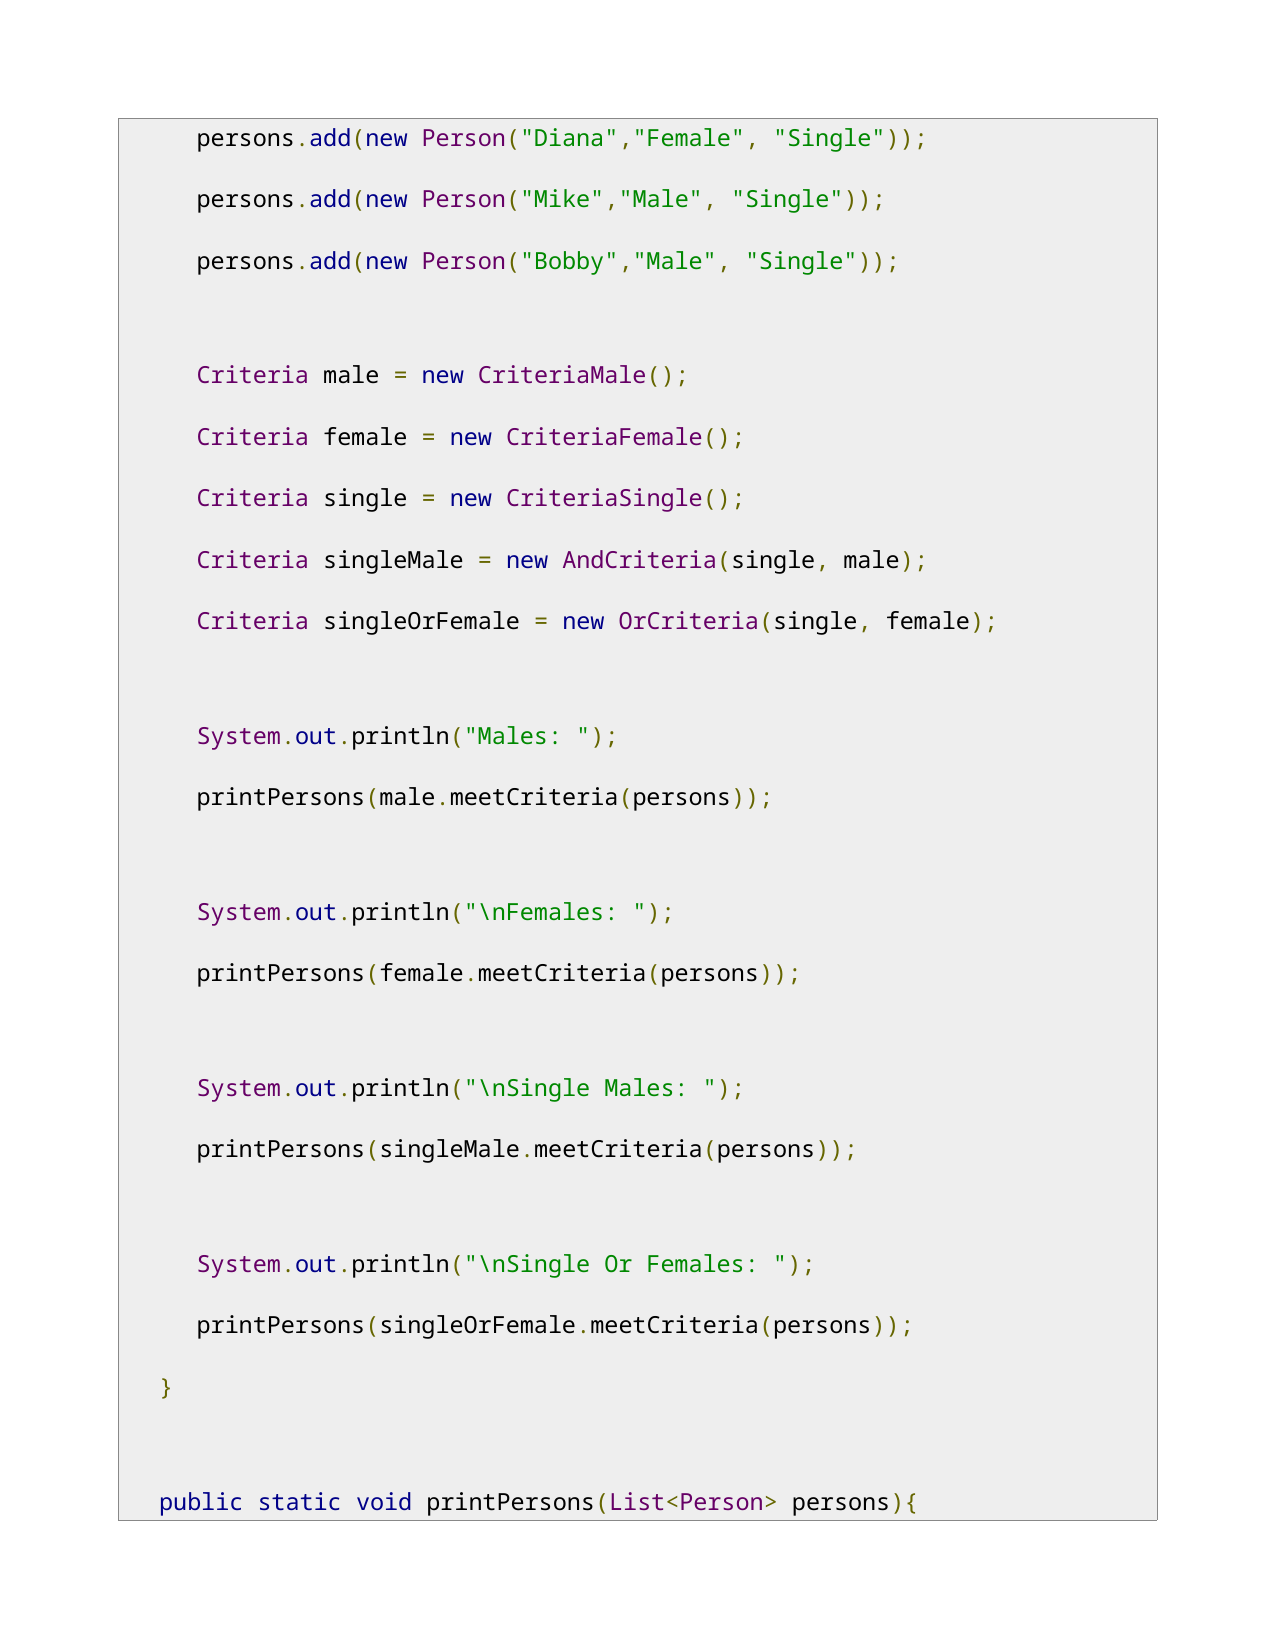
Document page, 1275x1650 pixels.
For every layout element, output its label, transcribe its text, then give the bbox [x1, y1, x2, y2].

text System.out.println("\nSingle Males: "); [119, 1068, 1157, 1103]
text System.out.println("Males: "); [119, 716, 1157, 751]
text Criteria female = new CriteriaFemale(); [119, 417, 1157, 452]
text System.out.println("\nFemales: "); [119, 892, 1157, 927]
text printPersons(male.meetCriteria(persons)); [119, 777, 1157, 813]
text public static void printPersons(List<Person> persons){ [119, 1482, 1157, 1520]
text } [119, 1367, 1157, 1402]
text System.out.println("\nSingle Or Females: "); [119, 1244, 1157, 1279]
text printPersons(female.meetCriteria(persons)); [119, 953, 1157, 989]
text printPersons(singleOrFemale.meetCriteria(persons)); [119, 1306, 1157, 1341]
text Criteria singleOrFemale = new OrCriteria(single, female); [119, 601, 1157, 637]
text persons.add(new Person("Diana","Female", "Single")); [119, 119, 1157, 153]
text printPersons(singleMale.meetCriteria(persons)); [119, 1129, 1157, 1165]
text persons.add(new Person("Mike","Male", "Single")); [119, 179, 1157, 215]
text Criteria male = new CriteriaMale(); [119, 356, 1157, 391]
text persons.add(new Person("Bobby","Male", "Single")); [119, 241, 1157, 276]
text Criteria singleMale = new AndCriteria(single, male); [119, 540, 1157, 575]
text Criteria single = new CriteriaSingle(); [119, 478, 1157, 514]
